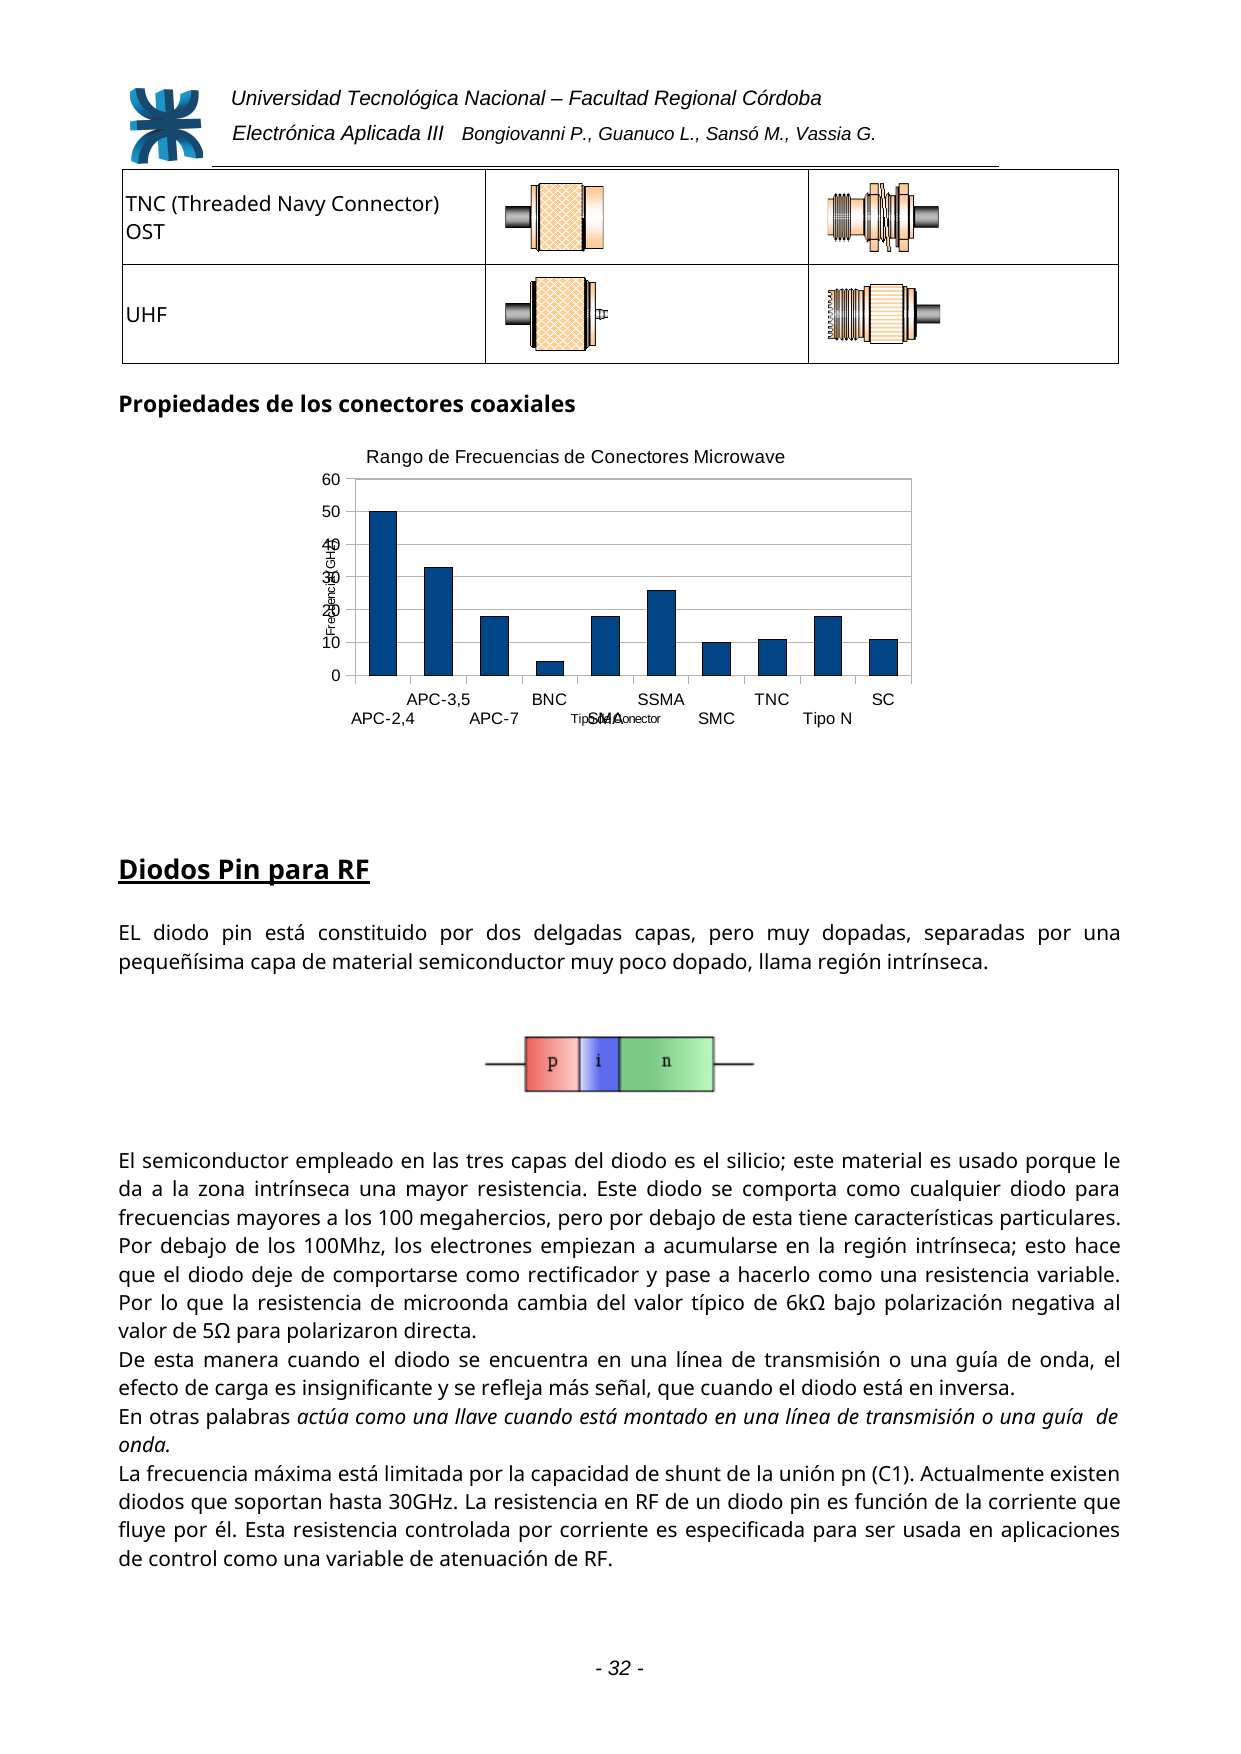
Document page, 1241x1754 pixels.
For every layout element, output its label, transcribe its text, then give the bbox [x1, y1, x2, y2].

table_cell [486, 265, 808, 363]
picture [505, 183, 604, 252]
text EL diodo pin está constituido por dos delgadas capas, pero muy dopadas, separadas por una pequeñísima capa de material semiconductor muy poco dopado, llama región intrínseca. [118, 918, 1122, 975]
table_cell [809, 170, 1118, 264]
picture [129, 88, 203, 164]
table_cell [486, 170, 808, 264]
table_cell [809, 265, 1118, 363]
text Diodos Pin para RF [118, 850, 1122, 887]
picture [827, 182, 939, 252]
table_cell UHF [123, 265, 485, 363]
text La frecuencia máxima está limitada por la capacidad de shunt de la unión pn (C1). Actualmente existen diodos que soportan hasta 30GHz. La resistencia en RF de un diodo pin es función de la corriente que fluye por él. Esta resistencia controlada por corriente es especificada para ser usada en aplicaciones de control como una variable de atenuación de RF. [118, 1459, 1122, 1572]
text Propiedades de los conectores coaxiales [118, 388, 1122, 419]
table_cell TNC (Threaded Navy Connector) OST [123, 170, 485, 264]
picture [827, 284, 941, 344]
picture [479, 1032, 761, 1097]
text El semiconductor empleado en las tres capas del diodo es el silicio; este material es usado porque le da a la zona intrínseca una mayor resistencia. Este diodo se comporta como cualquier diodo para frecuencias mayores a los 100 megahercios, pero por debajo de esta tiene características particulares. Por debajo de los 100Mhz, los electrones empiezan a acumularse en la región intrínseca; esto hace que el diodo deje de comportarse como rectificador y pase a hacerlo como una resistencia variable. Por lo que la resistencia de microonda cambia del valor típico de 6kΩ bajo polarización negativa al valor de 5Ω para polarizaron directa. [118, 1146, 1122, 1345]
text De esta manera cuando el diodo se encuentra en una línea de transmisión o una guía de onda, el efecto de carga es insignificante y se refleja más señal, que cuando el diodo está en inversa. [118, 1345, 1122, 1402]
text En otras palabras actúa como una llave cuando está montado en una línea de transmisión o una guía de onda. [118, 1402, 1122, 1459]
picture [505, 277, 608, 351]
